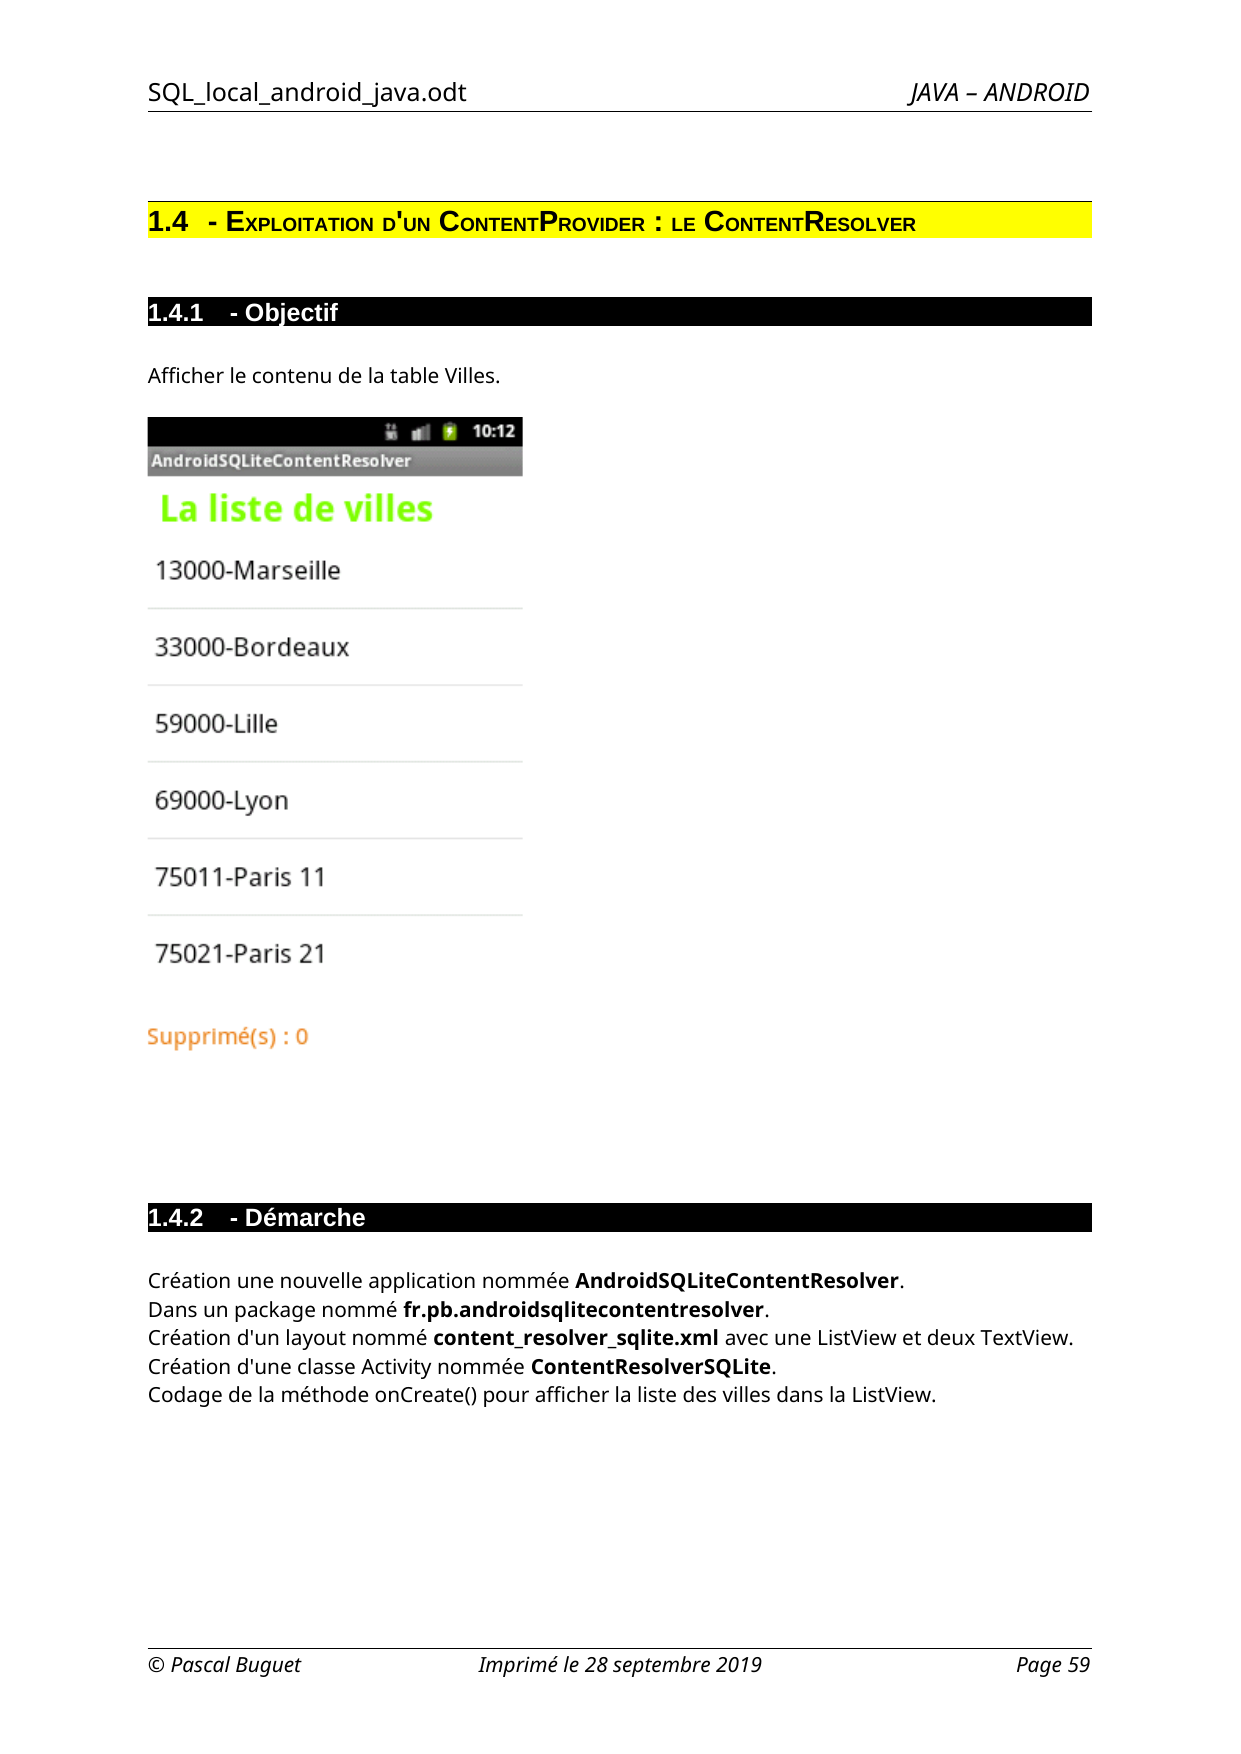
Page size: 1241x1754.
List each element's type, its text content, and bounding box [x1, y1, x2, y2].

text Création une nouvelle application nommée AndroidSQLiteContentResolver. [148, 1267, 1092, 1295]
subtitle - Objectif [148, 297, 1092, 326]
text Dans un package nommé fr.pb.androidsqlitecontentresolver. [148, 1295, 1092, 1323]
text Afficher le contenu de la table Villes. [148, 361, 1092, 389]
subtitle - Démarche [148, 1203, 1092, 1232]
text Création d'une classe Activity nommée ContentResolverSQLite. [148, 1352, 1092, 1380]
text Création d'un layout nommé content_resolver_sqlite.xml avec une ListView et deux TextView. [148, 1323, 1092, 1352]
subtitle - Exploitation d'un ContentProvider : le ContentResolver [148, 202, 1092, 238]
text Codage de la méthode onCreate() pour afficher la liste des villes dans la ListView. [148, 1380, 1092, 1409]
picture [147, 417, 523, 1093]
